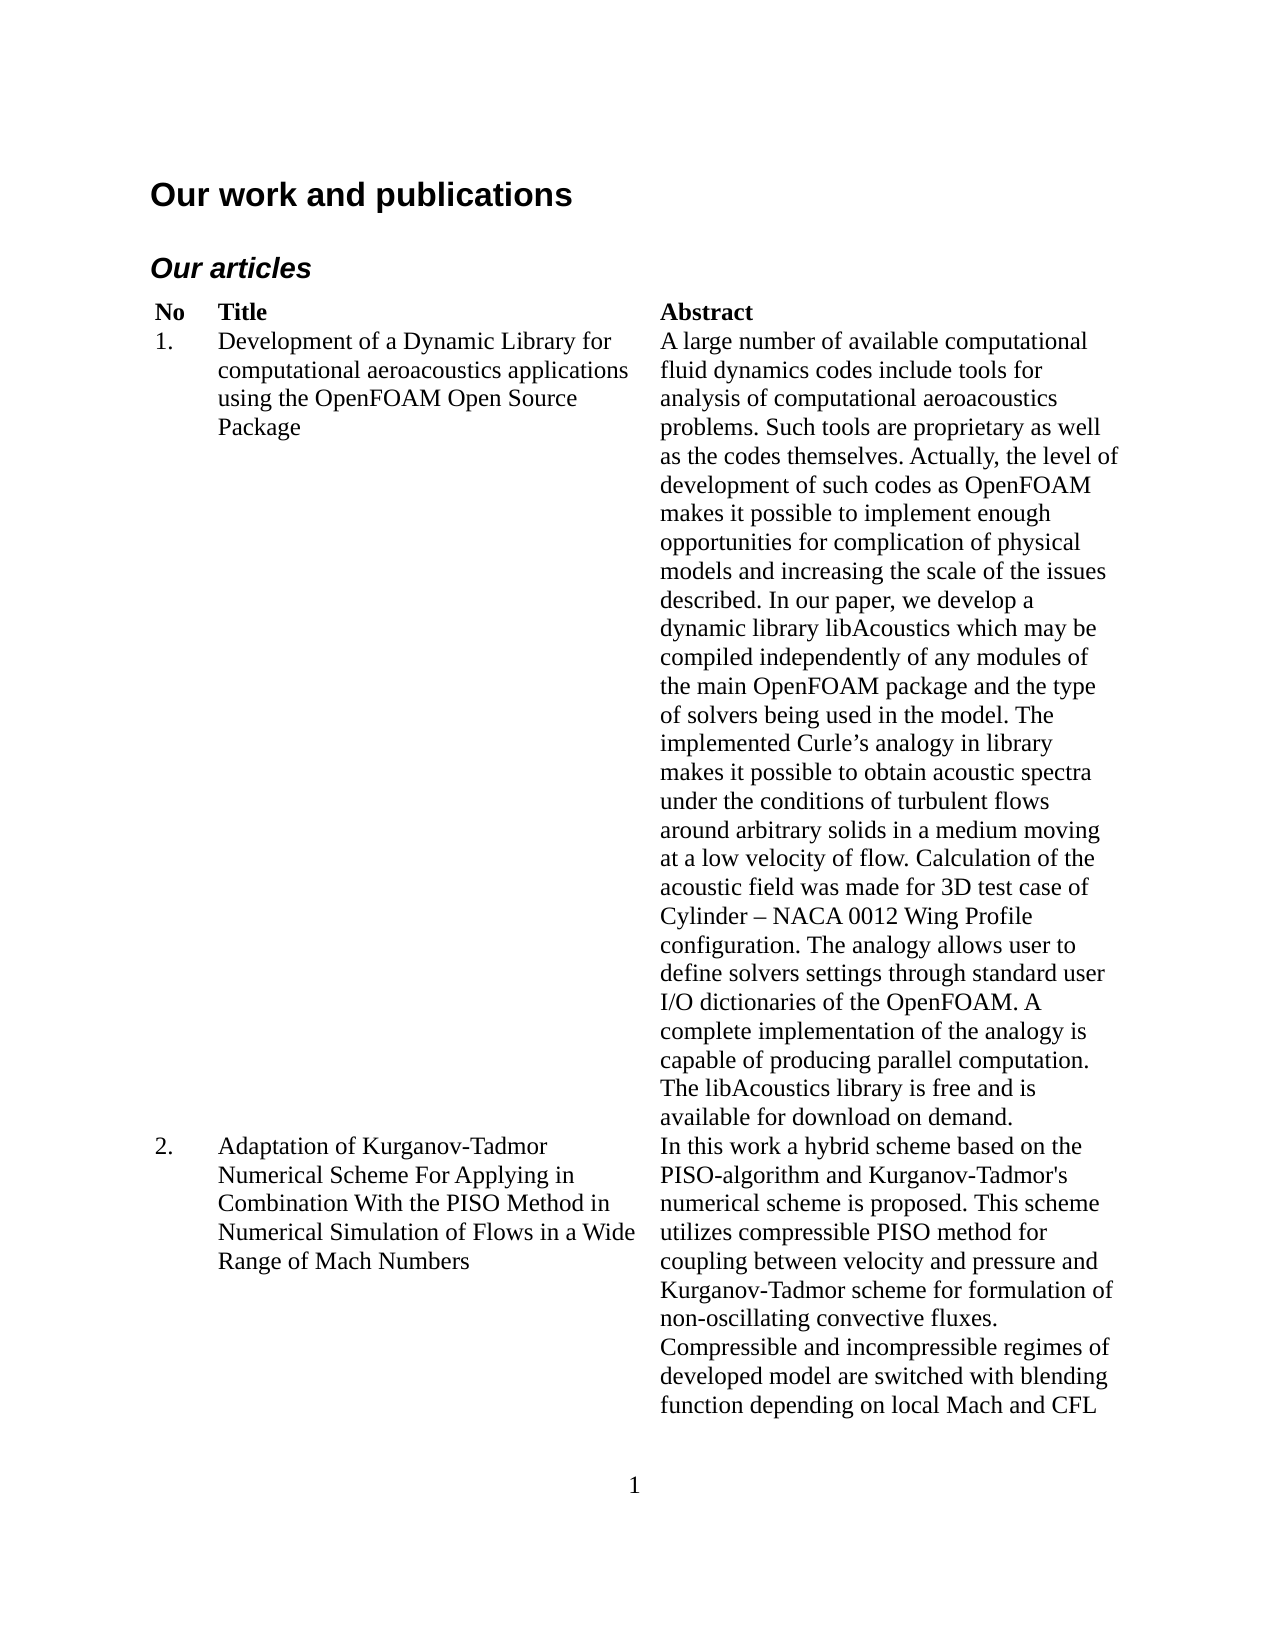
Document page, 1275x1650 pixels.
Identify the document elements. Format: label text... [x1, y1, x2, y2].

table_cell 2. [150, 1131, 213, 1418]
table_header No [150, 297, 213, 326]
table_cell Adaptation of Kurganov-Tadmor Numerical Scheme For Applying in Combination With the PISO Method in Numerical Simulation of Flows in a Wide Range of Mach Numbers [213, 1131, 656, 1418]
table_cell A large number of available computational fluid dynamics codes include tools for analysis of computational aeroacoustics problems. Such tools are proprietary as well as the codes themselves. Actually, the level of development of such codes as OpenFOAM makes it possible to implement enough opportunities for complication of physical models and increasing the scale of the issues described. In our paper, we develop a dynamic library libAcoustics which may be compiled independently of any modules of the main OpenFOAM package and the type of solvers being used in the model. The implemented Curle’s analogy in library makes it possible to obtain acoustic spectra under the conditions of turbulent flows around arbitrary solids in a medium moving at a low velocity of flow. Calculation of the acoustic field was made for 3D test case of Cylinder – NACA 0012 Wing Profile configuration. The analogy allows user to define solvers settings through standard user I/O dictionaries of the OpenFOAM. A complete implementation of the analogy is capable of producing parallel computation. The libAcoustics library is free and is available for download on demand. [656, 326, 1125, 1131]
table_header Abstract [656, 297, 1125, 326]
subtitle Our work and publications [150, 175, 1125, 214]
table_header Title [213, 297, 656, 326]
table_cell In this work a hybrid scheme based on the PISO-algorithm and Kurganov-Tadmor's numerical scheme is proposed. This scheme utilizes compressible PISO method for coupling between velocity and pressure and Kurganov-Tadmor scheme for formulation of non-oscillating convective fluxes. Compressible and incompressible regimes of developed model are switched with blending function depending on local Mach and CFL [656, 1131, 1125, 1418]
subtitle Our articles [150, 251, 1125, 285]
table_cell Development of a Dynamic Library for computational aeroacoustics applications using the OpenFOAM Open Source Package [213, 326, 656, 1131]
table_cell 1. [150, 326, 213, 1131]
